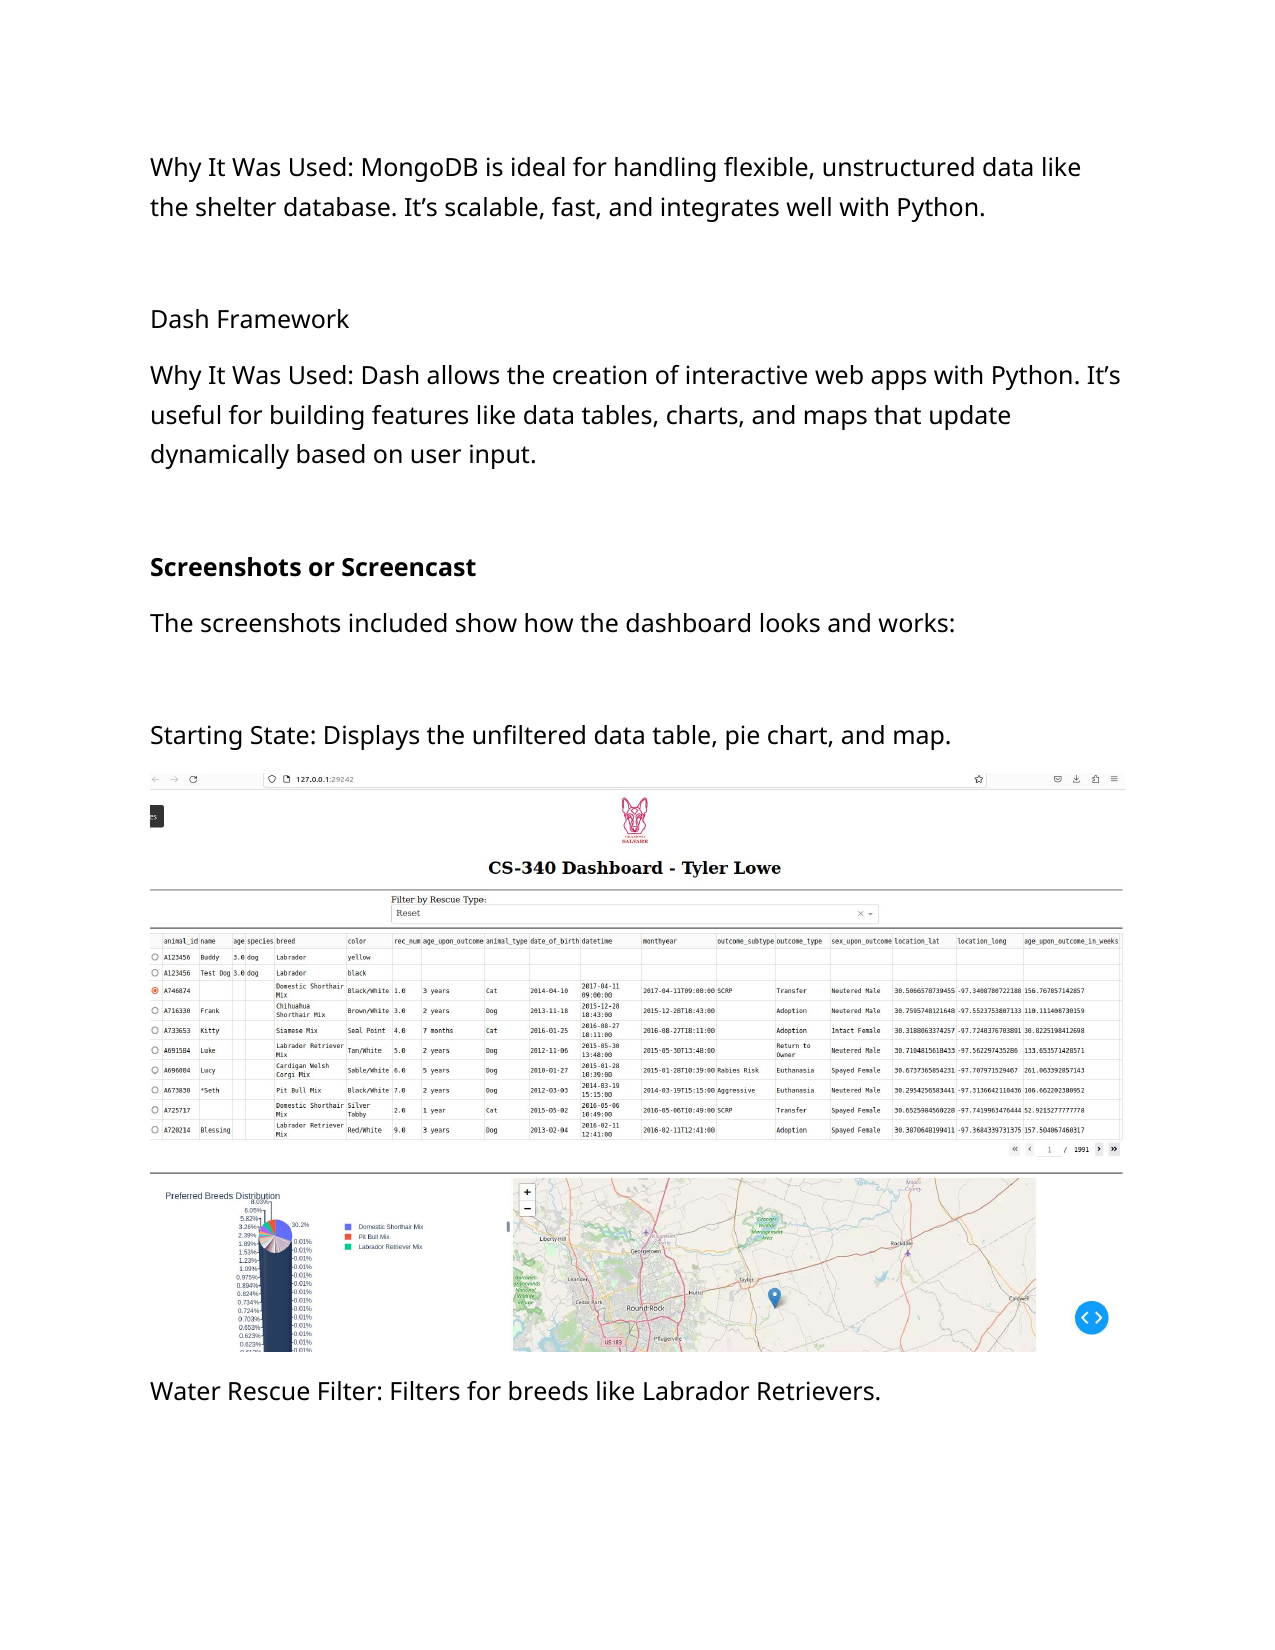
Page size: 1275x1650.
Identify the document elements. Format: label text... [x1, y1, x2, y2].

text Why It Was Used: MongoDB is ideal for handling flexible, unstructured data like the shelter database. It’s scalable, fast, and integrates well with Python. [150, 150, 1125, 223]
text The screenshots included show how the dashboard looks and works: [150, 605, 1125, 639]
text Screenshots or Screencast [150, 549, 1125, 583]
text Water Rescue Filter: Filters for breeds like Labrador Retrievers. [150, 1374, 1125, 1408]
text Why It Was Used: Dash allows the creation of interactive web apps with Python. It’s useful for building features like data tables, charts, and maps that update dynamically based on user input. [150, 358, 1125, 471]
text Dash Framework [150, 302, 1125, 336]
text Starting State: Displays the unfiltered data table, pie chart, and map. [150, 718, 1125, 752]
